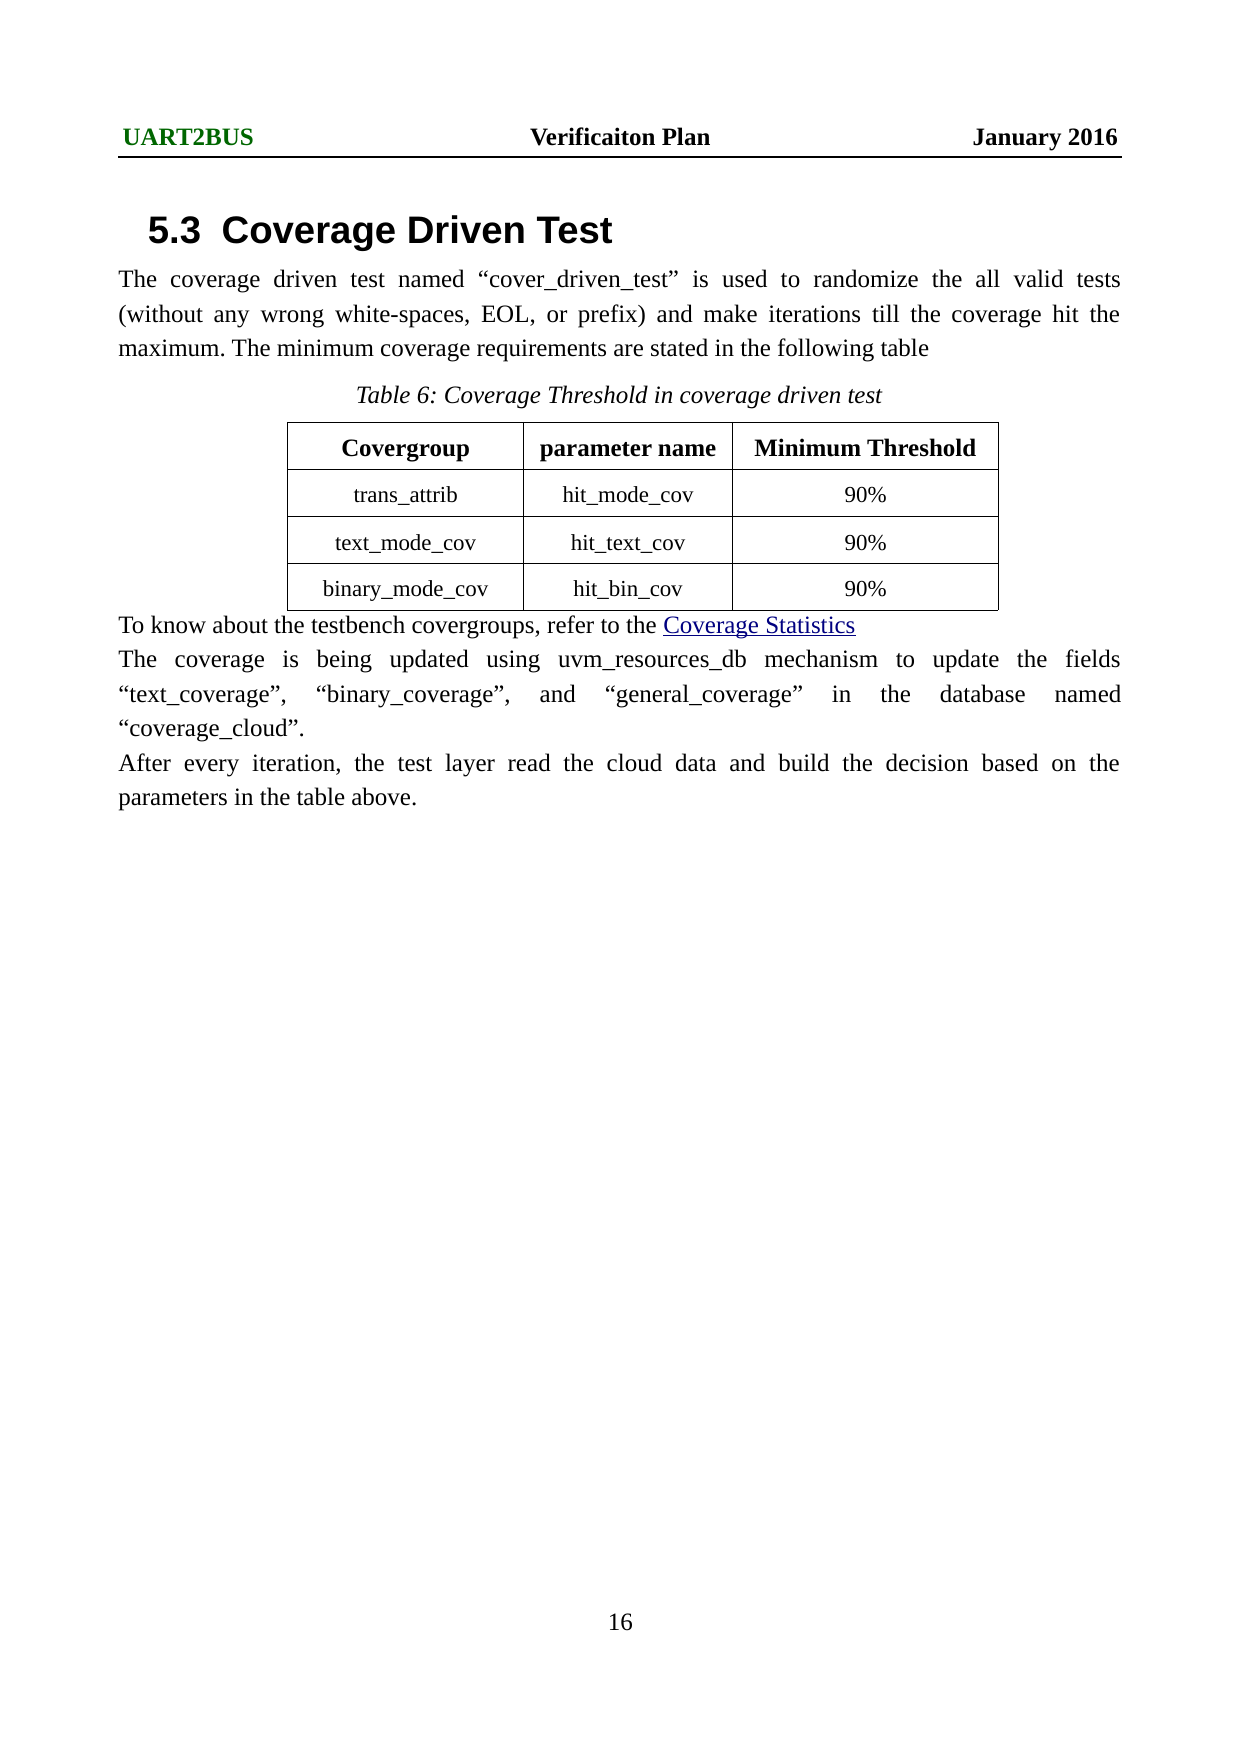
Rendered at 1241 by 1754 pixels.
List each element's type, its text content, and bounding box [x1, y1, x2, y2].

table_cell hit_text_cov [524, 517, 732, 563]
table_cell binary_mode_cov [288, 564, 523, 610]
table_cell hit_mode_cov [524, 470, 732, 516]
table_header Minimum Threshold [733, 423, 998, 469]
table_cell trans_attrib [288, 470, 523, 516]
subtitle Coverage Driven Test [148, 208, 1122, 252]
text Table 6: Coverage Threshold in coverage driven test [118, 381, 1122, 409]
table_cell text_mode_cov [288, 517, 523, 563]
table_cell 90% [733, 470, 998, 516]
table_cell 90% [733, 564, 998, 610]
text The coverage driven test named “cover_driven_test” is used to randomize the all valid tests (without any wrong white-spaces, EOL, or prefix) and make iterations till the coverage hit the maximum. The minimum coverage requirements are stated in the following table [118, 264, 1122, 362]
table_header Covergroup [288, 423, 523, 469]
text The coverage is being updated using uvm_resources_db mechanism to update the fields “text_coverage”, “binary_coverage”, and “general_coverage” in the database named “coverage_cloud”. [118, 644, 1122, 742]
table_cell 90% [733, 517, 998, 563]
text After every iteration, the test layer read the cloud data and build the decision based on the parameters in the table above. [118, 748, 1122, 811]
table_cell hit_bin_cov [524, 564, 732, 610]
text To know about the testbench covergroups, refer to the Coverage Statistics [118, 610, 1122, 638]
table_header parameter name [524, 423, 732, 469]
